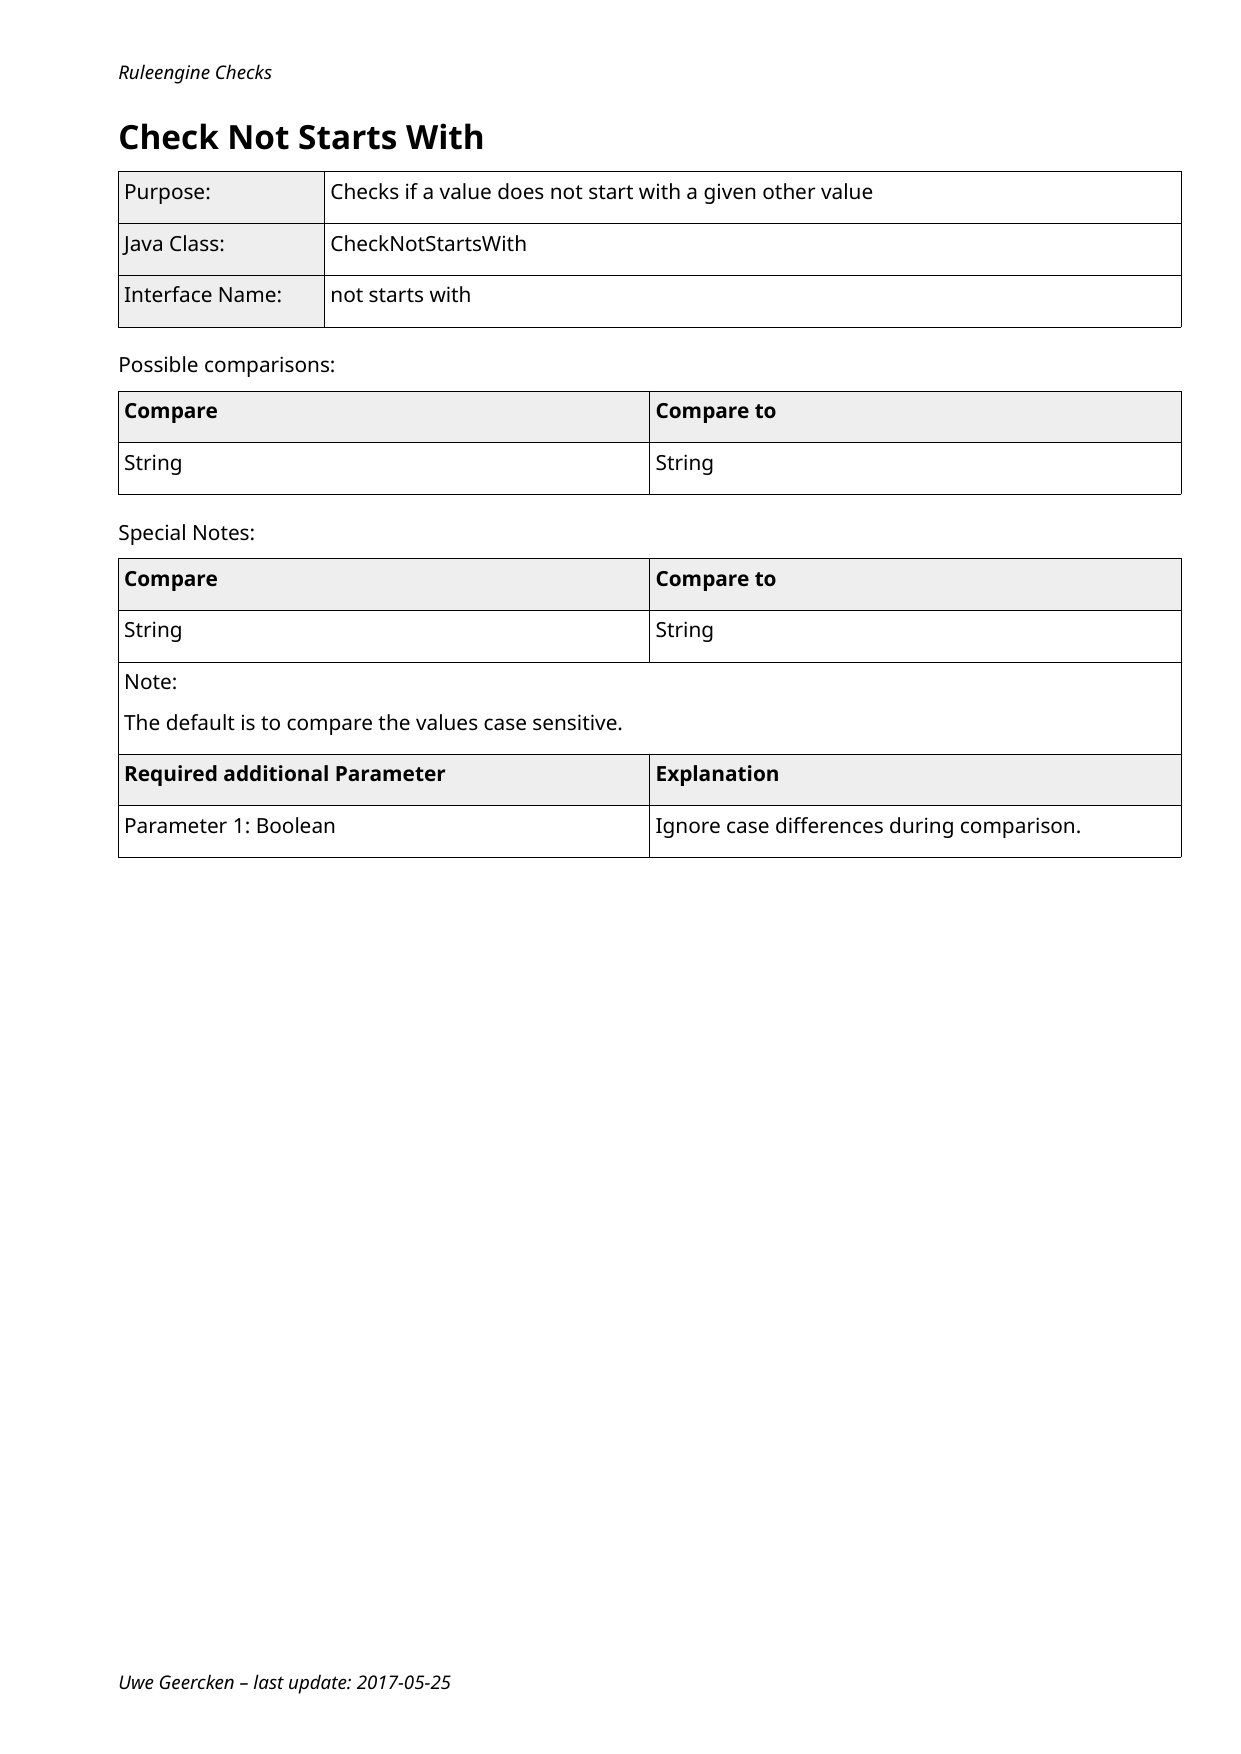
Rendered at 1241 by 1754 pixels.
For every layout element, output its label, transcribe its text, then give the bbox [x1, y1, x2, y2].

table_header Compare [119, 559, 649, 610]
table_cell String [650, 611, 1181, 662]
table_header Purpose: [119, 172, 324, 223]
table_cell String [119, 443, 649, 494]
table_cell CheckNotStartsWith [325, 224, 1181, 275]
table_header Compare to [650, 559, 1181, 610]
table_cell Note: The default is to compare the values case sensitive. [119, 663, 1181, 753]
table_cell Required additional Parameter [119, 755, 649, 805]
table_cell String [650, 443, 1181, 494]
table_cell String [119, 611, 649, 662]
table_header Compare [119, 392, 649, 442]
text Special Notes: [118, 518, 1181, 546]
table_cell Parameter 1: Boolean [119, 806, 649, 857]
table_cell Explanation [650, 755, 1181, 805]
table_cell Java Class: [119, 224, 324, 275]
text Possible comparisons: [118, 350, 1181, 379]
table_cell Interface Name: [119, 276, 324, 327]
table_header Compare to [650, 392, 1181, 442]
text Check Not Starts With [118, 114, 1181, 159]
table_cell not starts with [325, 276, 1181, 327]
table_header Checks if a value does not start with a given other value [325, 172, 1181, 223]
table_cell Ignore case differences during comparison. [650, 806, 1181, 857]
